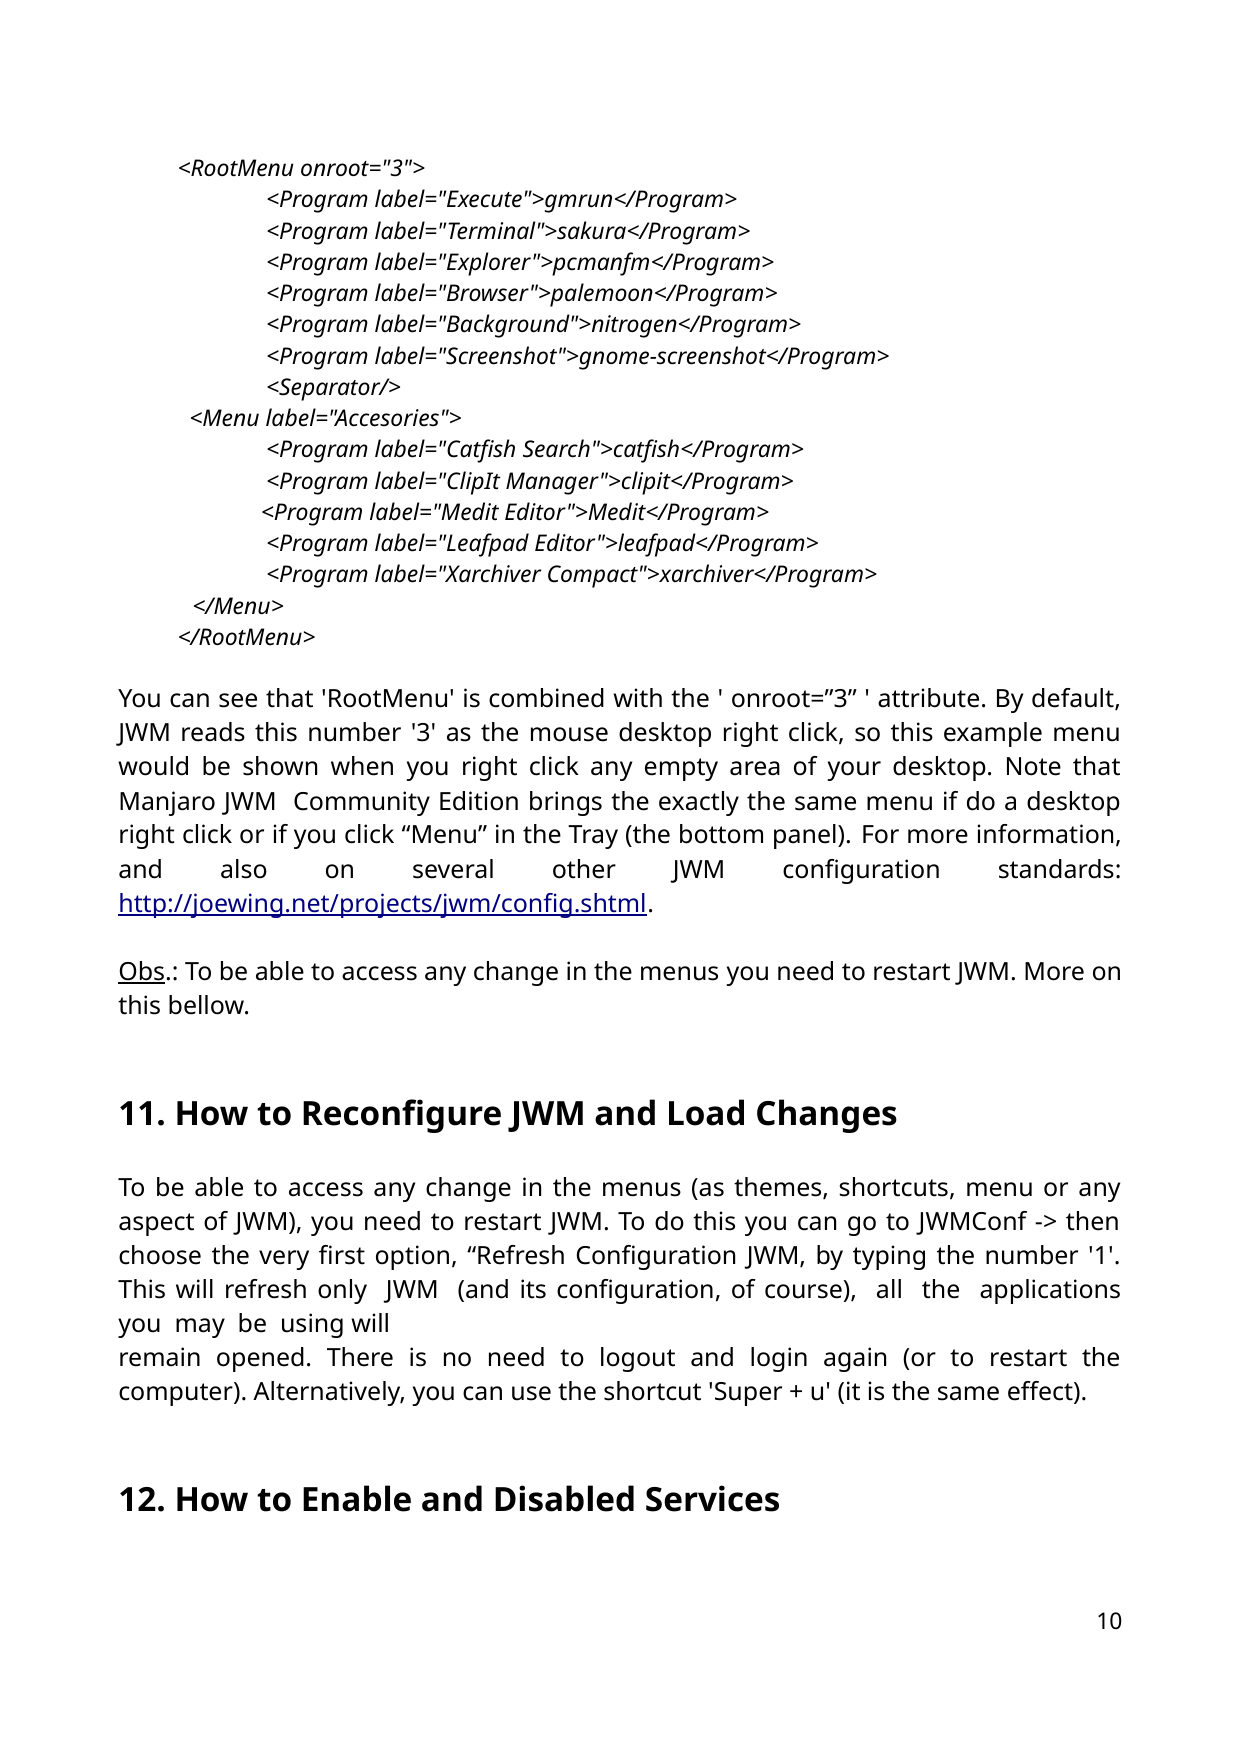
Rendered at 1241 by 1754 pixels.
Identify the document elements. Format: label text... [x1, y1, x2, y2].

text <Program label="Terminal">sakura</Program> [177, 215, 1122, 246]
text <Program label="Medit Editor">Medit</Program> [177, 496, 1122, 527]
text </RootMenu> [177, 621, 1122, 652]
text <Program label="Xarchiver Compact">xarchiver</Program> [177, 558, 1122, 590]
text <Program label="Execute">gmrun</Program> [177, 183, 1122, 215]
text <Program label="Screenshot">gnome-screenshot</Program> [177, 340, 1122, 371]
subtitle 12. How to Enable and Disabled Services [118, 1476, 1122, 1521]
text <Program label="Background">nitrogen</Program> [177, 308, 1122, 340]
text <Program label="Browser">palemoon</Program> [177, 277, 1122, 308]
text remain opened. There is no need to logout and login again (or to restart the computer). Alternatively, you can use the shortcut 'Super + u' (it is the same effect). [118, 1339, 1122, 1408]
text You can see that 'RootMenu' is combined with the ' onroot=”3” ' attribute. By default, JWM reads this number '3' as the mouse desktop right click, so this example menu would be shown when you right click any empty area of your desktop. Note that Manjaro JWM Community Edition brings the exactly the same menu if do a desktop right click or if you click “Menu” in the Tray (the bottom panel). For more information, and also on several other JWM configuration standards: http://joewing.net/projects/jwm/config.shtml. [118, 681, 1122, 919]
text Obs.: To be able to access any change in the menus you need to restart JWM. More on this bellow. [118, 953, 1122, 1022]
text <Program label="ClipIt Manager">clipit</Program> [177, 465, 1122, 496]
subtitle 11. How to Reconfigure JWM and Load Changes [118, 1090, 1122, 1135]
text <Separator/> [177, 371, 1122, 402]
text </Menu> [118, 590, 1122, 621]
text To be able to access any change in the menus (as themes, shortcuts, menu or any aspect of JWM), you need to restart JWM. To do this you can go to JWMConf -> then choose the very first option, “Refresh Configuration JWM, by typing the number '1'. This will refresh only JWM (and its configuration, of course), all the applications you may be using will [118, 1169, 1122, 1339]
text <Program label="Leafpad Editor">leafpad</Program> [177, 527, 1122, 558]
text <Program label="Explorer">pcmanfm</Program> [177, 246, 1122, 277]
text <RootMenu onroot="3"> [177, 152, 1122, 183]
text <Program label="Catfish Search">catfish</Program> [177, 433, 1122, 465]
text <Menu label="Accesories"> [177, 402, 1122, 433]
